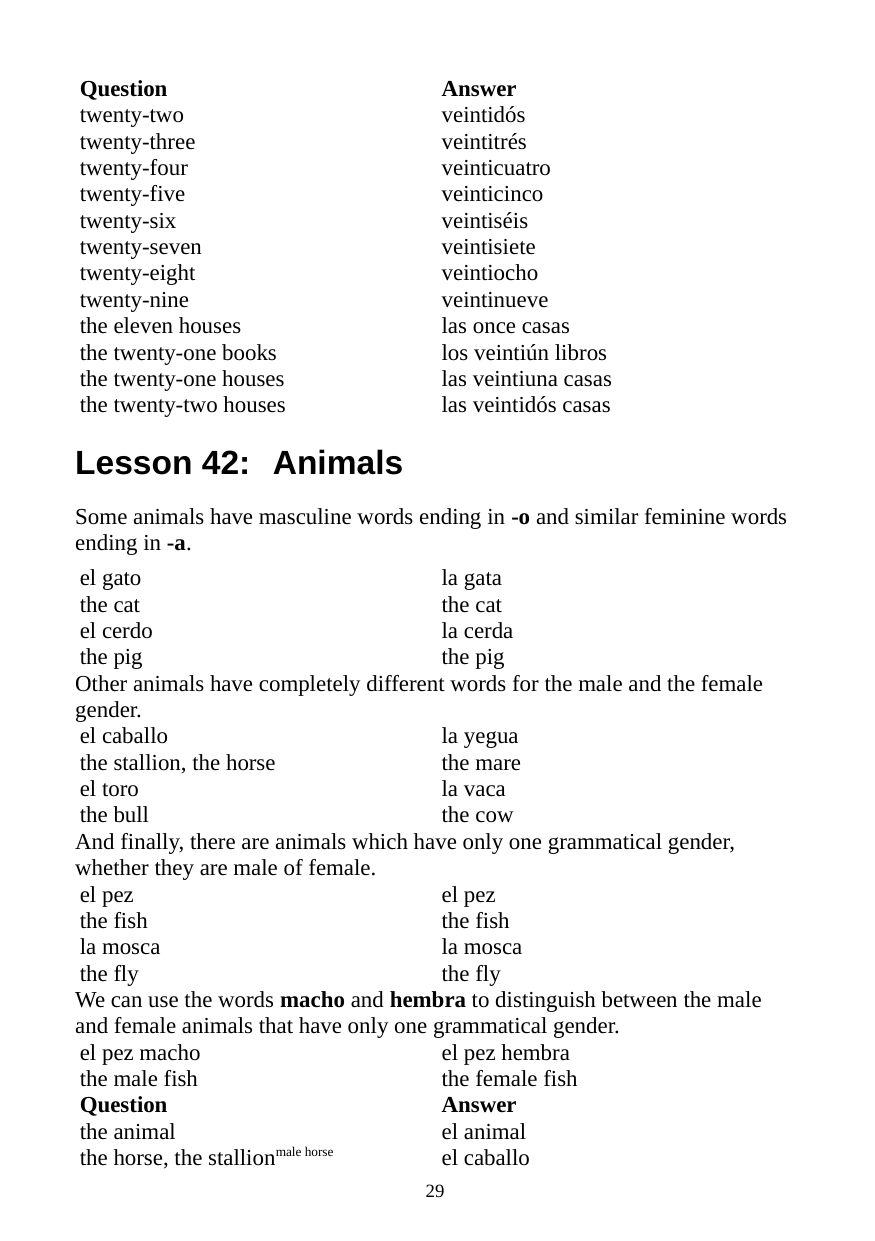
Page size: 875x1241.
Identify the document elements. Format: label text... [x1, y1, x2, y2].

table_cell twenty-nine [75, 286, 437, 312]
table_cell los veintiún libros [437, 339, 799, 365]
table_cell veintinueve [437, 286, 799, 312]
subtitle Animals [75, 443, 799, 481]
table_cell twenty-seven [75, 233, 437, 259]
table_cell veinticuatro [437, 154, 799, 180]
table_cell la mosca the fly [437, 933, 799, 986]
table_cell twenty-five [75, 180, 437, 207]
text And finally, there are animals which have only one grammatical gender, whether they are male of female. [75, 828, 799, 881]
table_header el pez the fish [437, 881, 799, 933]
table_cell twenty-six [75, 207, 437, 233]
table_cell the twenty-one books [75, 339, 437, 365]
table_header Question [75, 75, 437, 101]
table_header la yegua the mare [437, 723, 799, 775]
table_header el pez macho the male fish [75, 1039, 437, 1091]
table_cell veintidós [437, 101, 799, 128]
text Other animals have completely different words for the male and the female gender. [75, 670, 799, 722]
table_cell the twenty-one houses [75, 365, 437, 391]
table_cell twenty-two [75, 101, 437, 128]
table_cell la mosca the fly [75, 933, 437, 986]
table_cell the eleven houses [75, 312, 437, 338]
table_cell el toro the bull [75, 775, 437, 828]
table_header la gata the cat [437, 564, 799, 617]
table_cell las once casas [437, 312, 799, 338]
table_cell twenty-eight [75, 260, 437, 286]
table_header Question [75, 1091, 437, 1118]
table_header Answer [437, 75, 799, 101]
table_cell the horse, the stallionmale horse [75, 1144, 437, 1171]
text We can use the words macho and hembra to distinguish between the male and female animals that have only one grammatical gender. [75, 986, 799, 1039]
table_cell el caballo [437, 1144, 799, 1171]
table_header el gato the cat [75, 564, 437, 617]
table_cell la cerda the pig [437, 617, 799, 670]
table_header Answer [437, 1091, 799, 1118]
table_cell veintitrés [437, 128, 799, 154]
table_cell veintiocho [437, 260, 799, 286]
table_header el pez the fish [75, 881, 437, 933]
table_cell veintisiete [437, 233, 799, 259]
table_cell el animal [437, 1118, 799, 1144]
table_cell el cerdo the pig [75, 617, 437, 670]
table_cell las veintidós casas [437, 391, 799, 418]
table_cell veinticinco [437, 180, 799, 207]
table_cell las veintiuna casas [437, 365, 799, 391]
table_cell the animal [75, 1118, 437, 1144]
table_cell la vaca the cow [437, 775, 799, 828]
table_header el caballo the stallion, the horse [75, 723, 437, 775]
table_cell the twenty-two houses [75, 391, 437, 418]
table_cell veintiséis [437, 207, 799, 233]
text Some animals have masculine words ending in -o and similar feminine words ending in -a. [75, 503, 799, 555]
table_header el pez hembra the female fish [437, 1039, 799, 1091]
table_cell twenty-four [75, 154, 437, 180]
table_cell twenty-three [75, 128, 437, 154]
